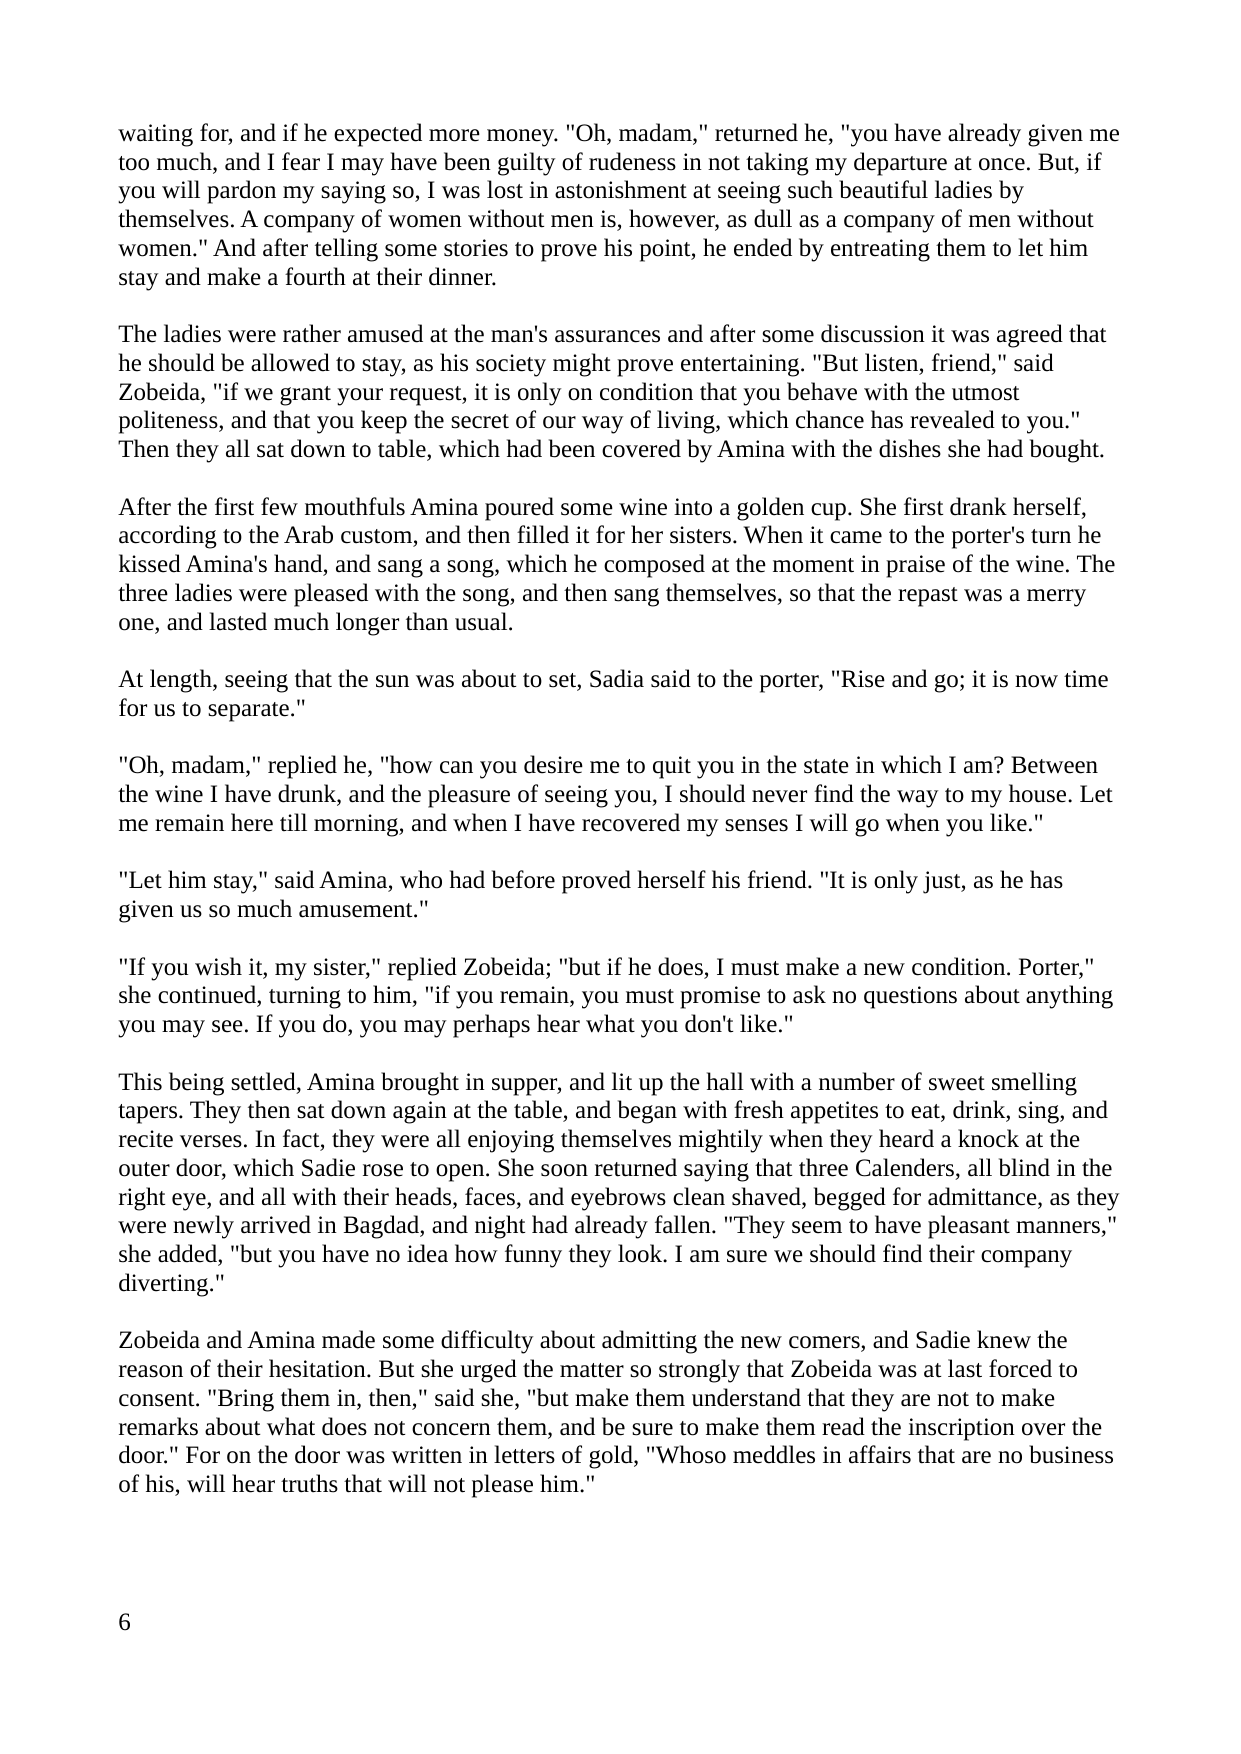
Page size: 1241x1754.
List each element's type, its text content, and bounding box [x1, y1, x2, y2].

text "If you wish it, my sister," replied Zobeida; "but if he does, I must make a new condition. Porter," she continued, turning to him, "if you remain, you must promise to ask no questions about anything you may see. If you do, you may perhaps hear what you don't like." [118, 952, 1122, 1038]
text "Let him stay," said Amina, who had before proved herself his friend. "It is only just, as he has given us so much amusement." [118, 866, 1122, 923]
text The ladies were rather amused at the man's assurances and after some discussion it was agreed that he should be allowed to stay, as his society might prove entertaining. "But listen, friend," said Zobeida, "if we grant your request, it is only on condition that you behave with the utmost politeness, and that you keep the secret of our way of living, which chance has revealed to you." Then they all sat down to table, which had been covered by Amina with the dishes she had bought. [118, 319, 1122, 463]
text This being settled, Amina brought in supper, and lit up the hall with a number of sweet smelling tapers. They then sat down again at the table, and began with fresh appetites to eat, drink, sing, and recite verses. In fact, they were all enjoying themselves mightily when they heard a knock at the outer door, which Sadie rose to open. She soon returned saying that three Calenders, all blind in the right eye, and all with their heads, faces, and eyebrows clean shaved, begged for admittance, as they were newly arrived in Bagdad, and night had already fallen. "They seem to have pleasant manners," she added, "but you have no idea how funny they look. I am sure we should find their company diverting." [118, 1067, 1122, 1297]
text At length, seeing that the sun was about to set, Sadia said to the porter, "Rise and go; it is now time for us to separate." [118, 664, 1122, 722]
text Zobeida and Amina made some difficulty about admitting the new comers, and Sadie knew the reason of their hesitation. But she urged the matter so strongly that Zobeida was at last forced to consent. "Bring them in, then," said she, "but make them understand that they are not to make remarks about what does not concern them, and be sure to make them read the inscription over the door." For on the door was written in letters of gold, "Whoso meddles in affairs that are no business of his, will hear truths that will not please him." [118, 1326, 1122, 1498]
text After the first few mouthfuls Amina poured some wine into a golden cup. She first drank herself, according to the Arab custom, and then filled it for her sisters. When it came to the porter's turn he kissed Amina's hand, and sang a song, which he composed at the moment in praise of the wine. The three ladies were pleased with the song, and then sang themselves, so that the repast was a merry one, and lasted much longer than usual. [118, 492, 1122, 636]
text "Oh, madam," replied he, "how can you desire me to quit you in the state in which I am? Between the wine I have drunk, and the pleasure of seeing you, I should never find the way to my house. Let me remain here till morning, and when I have recovered my senses I will go when you like." [118, 751, 1122, 837]
text waiting for, and if he expected more money. "Oh, madam," returned he, "you have already given me too much, and I fear I may have been guilty of rudeness in not taking my departure at once. But, if you will pardon my saying so, I was lost in astonishment at seeing such beautiful ladies by themselves. A company of women without men is, however, as dull as a company of men without women." And after telling some stories to prove his point, he ended by entreating them to let him stay and make a fourth at their dinner. [118, 118, 1122, 291]
